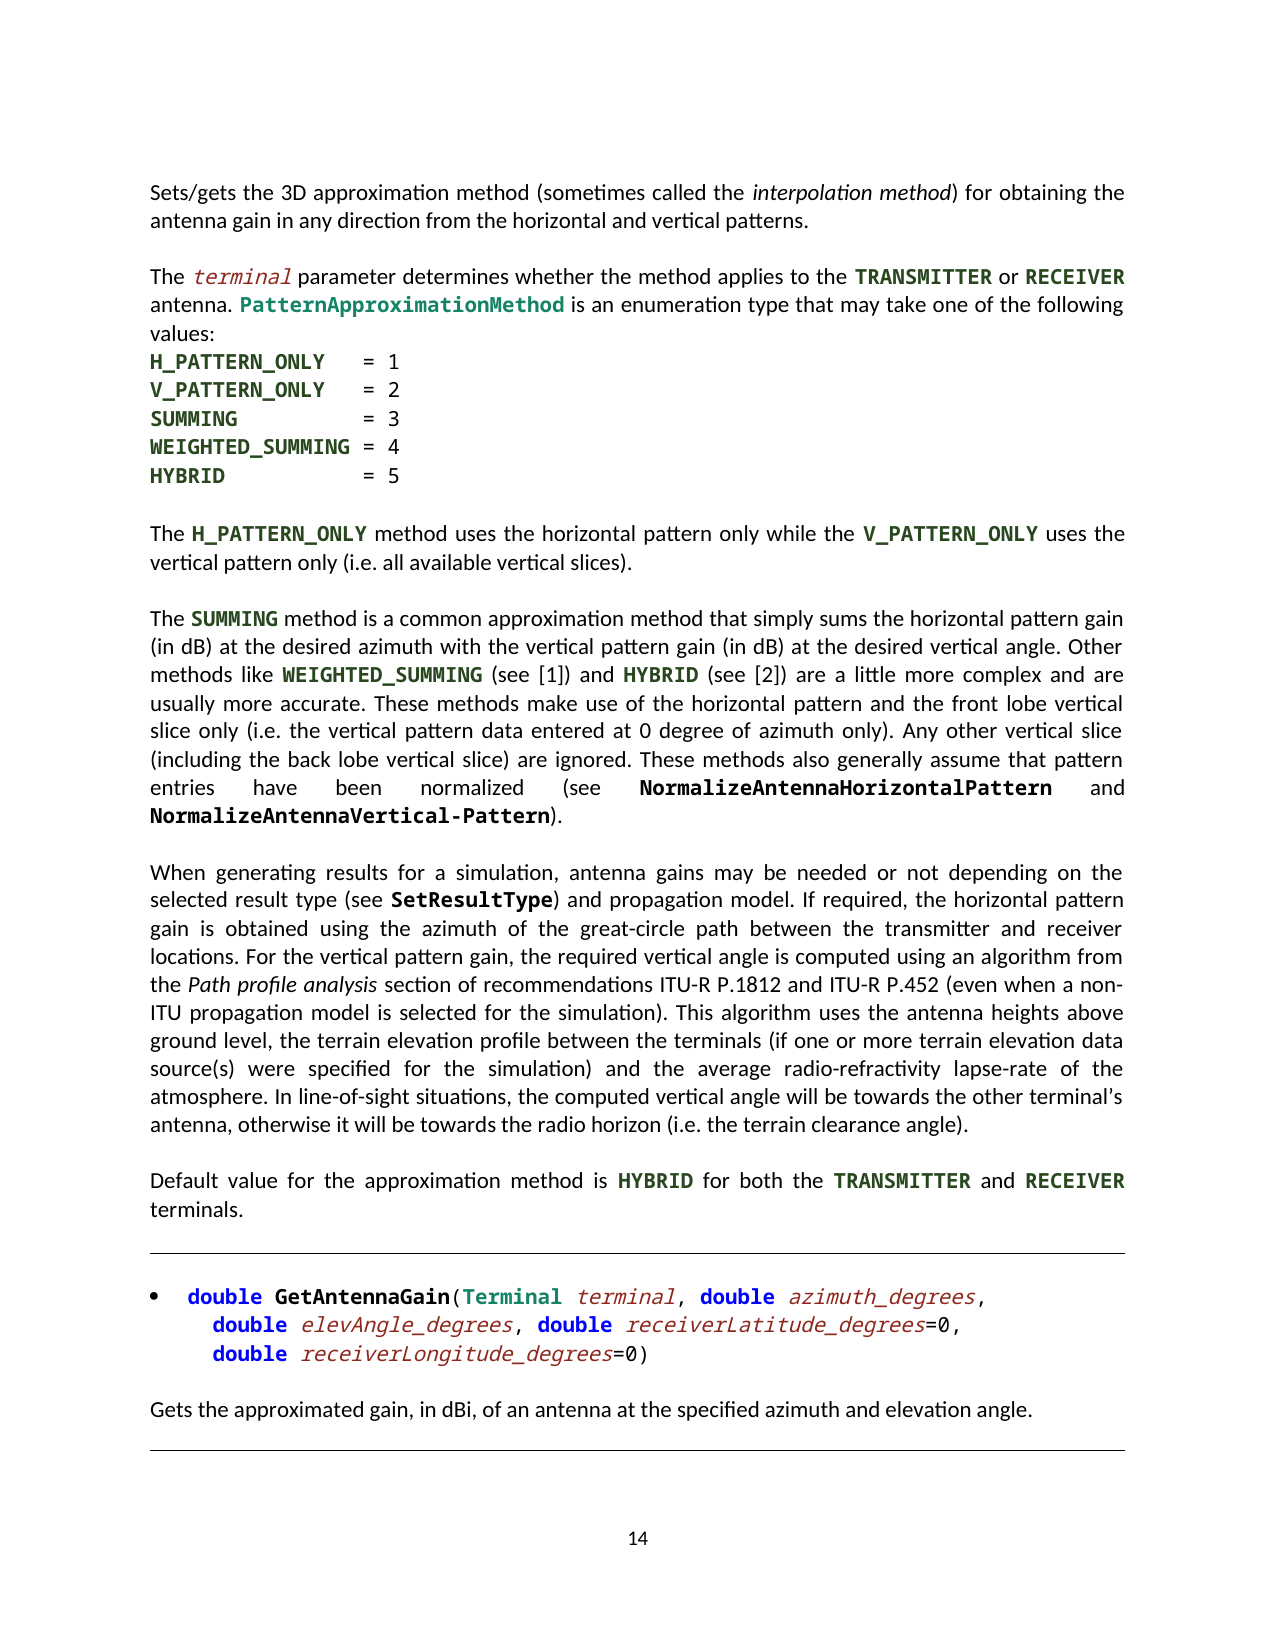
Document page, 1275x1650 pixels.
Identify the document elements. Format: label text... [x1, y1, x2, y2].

text WEIGHTED_SUMMING = 4 [150, 432, 1125, 461]
list When generating results for a simulation, antenna gains may be needed or not depending on the selected result type (see SetResultType) and propagation model. If required, the horizontal pattern gain is obtained using the azimuth of the great-circle path between the transmitter and receiver locations. For the vertical pattern gain, the required vertical angle is computed using an algorithm from the Path profile analysis section of recommendations ITU-R P.1812 and ITU-R P.452 (even when a non-ITU propagation model is selected for the simulation). This algorithm uses the antenna heights above ground level, the terrain elevation profile between the terminals (if one or more terrain elevation data source(s) were specified for the simulation) and the average radio-refractivity lapse-rate of the atmosphere. In line-of-sight situations, the computed vertical angle will be towards the other terminal’s antenna, otherwise it will be towards the radio horizon (i.e. the terrain clearance angle). [150, 858, 1125, 1138]
text V_PATTERN_ONLY = 2 [150, 375, 1125, 404]
list Default value for the approximation method is HYBRID for both the TRANSMITTER and RECEIVER terminals. [150, 1166, 1125, 1223]
list The terminal parameter determines whether the method applies to the TRANSMITTER or RECEIVER antenna. PatternApproximationMethod is an enumeration type that may take one of the following values: [150, 262, 1125, 347]
text SUMMING = 3 [150, 404, 1125, 432]
list double GetAntennaGain(Terminal terminal, double azimuth_degrees, double elevAngle_degrees, double receiverLatitude_degrees=0, double receiverLongitude_degrees=0) [150, 1282, 1125, 1367]
text HYBRID = 5 [150, 461, 1125, 491]
text Gets the approximated gain, in dBi, of an antenna at the specified azimuth and elevation angle. [150, 1395, 1125, 1423]
text H_PATTERN_ONLY = 1 [150, 347, 1125, 375]
list The SUMMING method is a common approximation method that simply sums the horizontal pattern gain (in dB) at the desired azimuth with the vertical pattern gain (in dB) at the desired vertical angle. Other methods like WEIGHTED_SUMMING (see [1]) and HYBRID (see [2]) are a little more complex and are usually more accurate. These methods make use of the horizontal pattern and the front lobe vertical slice only (i.e. the vertical pattern data entered at 0 degree of azimuth only). Any other vertical slice (including the back lobe vertical slice) are ignored. These methods also generally assume that pattern entries have been normalized (see NormalizeAntennaHorizontalPattern and NormalizeAntennaVertical-Pattern). [150, 604, 1125, 829]
list Sets/gets the 3D approximation method (sometimes called the interpolation method) for obtaining the antenna gain in any direction from the horizontal and vertical patterns. [150, 178, 1125, 234]
list The H_PATTERN_ONLY method uses the horizontal pattern only while the V_PATTERN_ONLY uses the vertical pattern only (i.e. all available vertical slices). [150, 519, 1125, 576]
